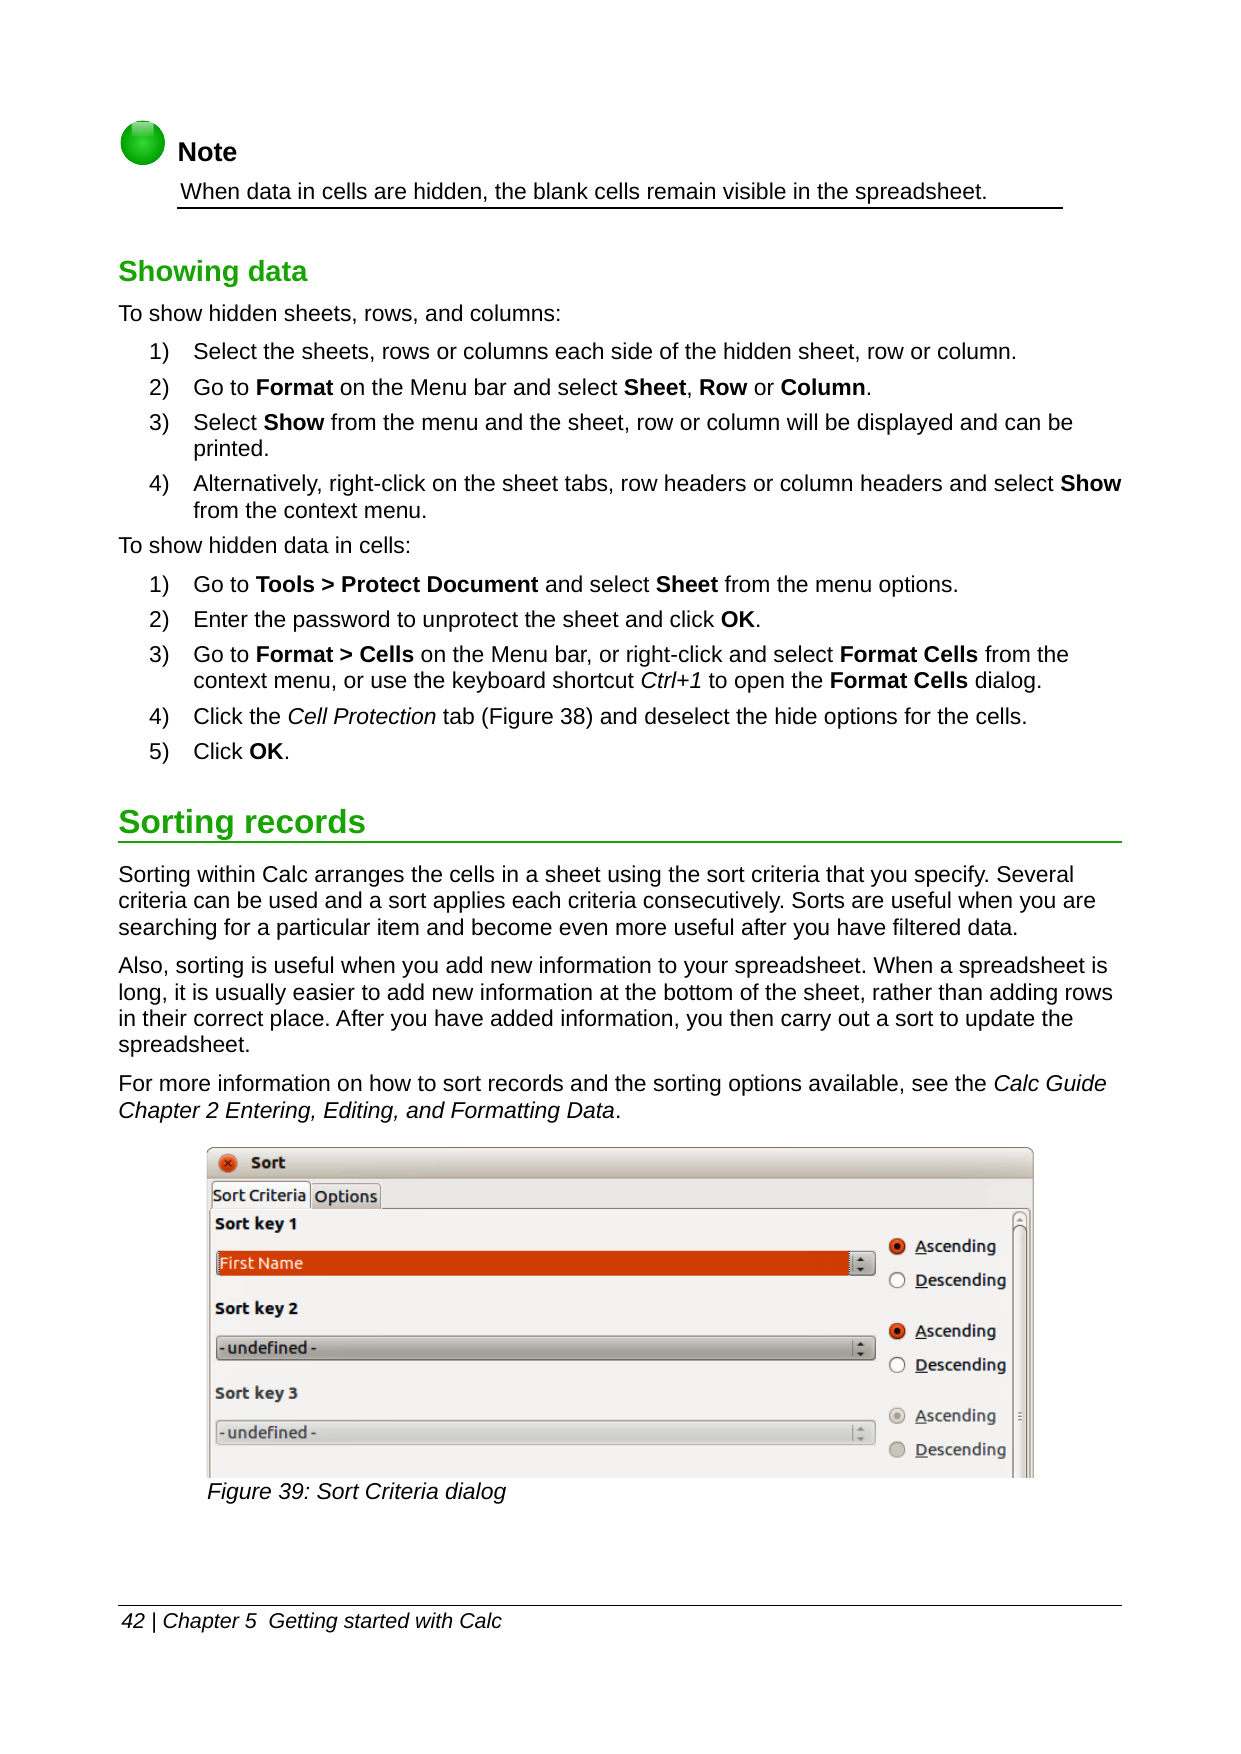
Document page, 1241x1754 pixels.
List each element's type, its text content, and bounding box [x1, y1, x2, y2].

text Also, sorting is useful when you add new information to your spreadsheet. When a spreadsheet is long, it is usually easier to add new information at the bottom of the sheet, rather than adding rows in their correct place. After you have added information, you then carry out a sort to update the spreadsheet. [118, 952, 1122, 1058]
list Click OK. [169, 738, 1122, 764]
text Figure 39: Sort Criteria dialog [207, 1478, 1033, 1504]
list Click the Cell Protection tab (Figure 38) and deselect the hide options for the cells. [169, 703, 1122, 729]
list Select Show from the menu and the sheet, row or column will be displayed and can be printed. [169, 409, 1122, 461]
list To show hidden sheets, rows, and columns: [118, 299, 1122, 326]
list Alternatively, right-click on the sheet tabs, row headers or column headers and select Show from the context menu. [169, 470, 1122, 523]
list Select the sheets, rows or columns each side of the hidden sheet, row or column. [169, 338, 1122, 365]
list Go to Tools > Protect Document and select Sheet from the menu options. [169, 571, 1122, 597]
subtitle Note [118, 118, 1122, 167]
text When data in cells are hidden, the blank cells remain visible in the spreadsheet. [177, 175, 1063, 207]
list Go to Format on the Menu bar and select Sheet, Row or Column. [169, 373, 1122, 400]
subtitle Sorting records [118, 803, 1122, 841]
list To show hidden data in cells: [118, 532, 1122, 558]
text For more information on how to sort records and the sorting options available, see the Calc Guide Chapter 2 Entering, Editing, and Formatting Data. [118, 1070, 1122, 1123]
list Enter the password to unprotect the sheet and click OK. [169, 606, 1122, 632]
picture [206, 1147, 1034, 1478]
text Sorting within Calc arranges the cells in a sheet using the sort criteria that you specify. Several criteria can be used and a sort applies each criteria consecutively. Sorts are useful when you are searching for a particular item and become even more useful after you have filtered data. [118, 861, 1122, 940]
subtitle Showing data [118, 254, 1122, 288]
list Go to Format > Cells on the Menu bar, or right-click and select Format Cells from the context menu, or use the keyboard shortcut Ctrl+1 to open the Format Cells dialog. [169, 641, 1122, 694]
